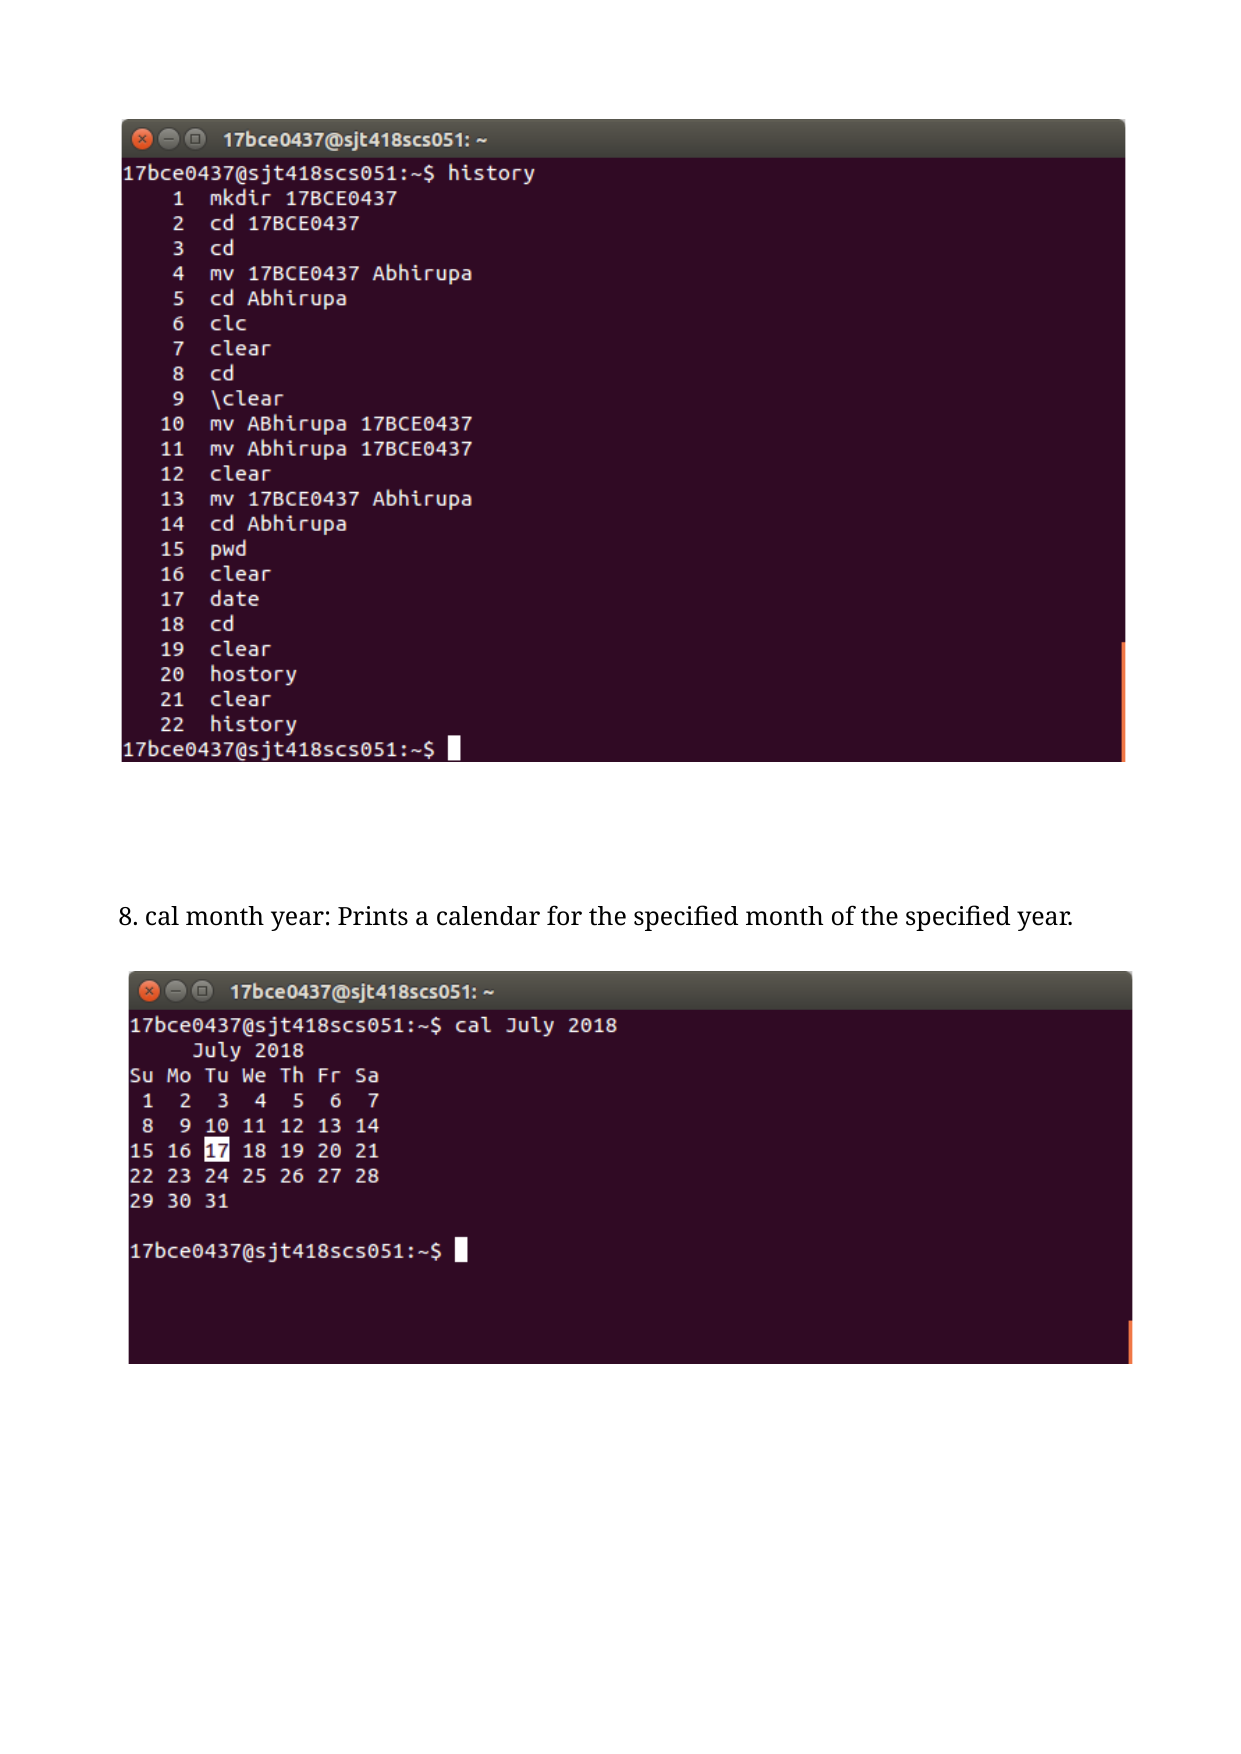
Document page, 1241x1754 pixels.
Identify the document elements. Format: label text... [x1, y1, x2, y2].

text 8. cal month year: Prints a calendar for the specified month of the specified year. [118, 898, 1122, 932]
picture [121, 119, 1126, 762]
picture [128, 971, 1133, 1364]
